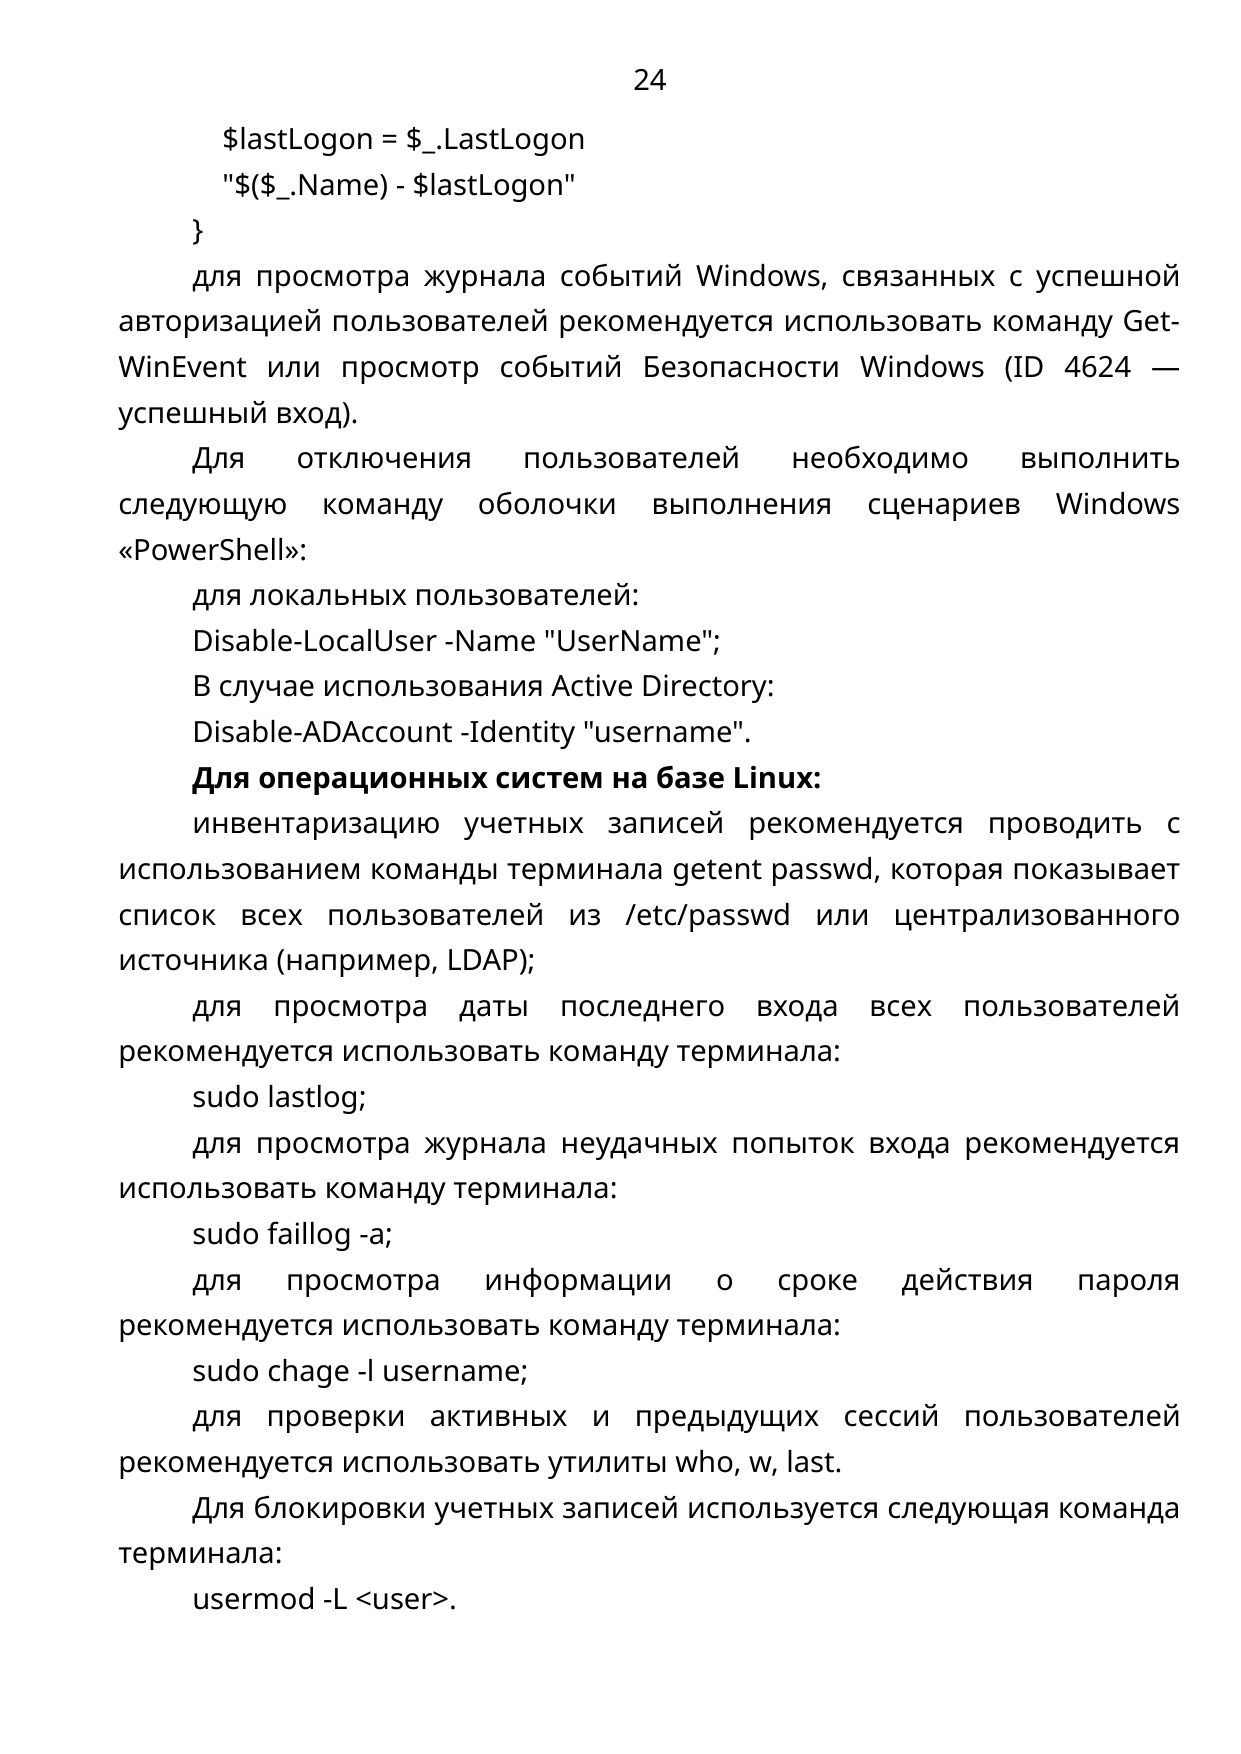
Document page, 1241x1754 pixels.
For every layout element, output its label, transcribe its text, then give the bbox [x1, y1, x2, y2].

text для просмотра журнала неудачных попыток входа рекомендуется использовать команду терминала: [118, 1122, 1181, 1207]
text для проверки активных и предыдущих сессий пользователей рекомендуется использовать утилиты who, w, last. [118, 1396, 1181, 1481]
text sudo faillog -a; [118, 1213, 1181, 1253]
text sudo chage -l username; [118, 1350, 1181, 1390]
text sudo lastlog; [118, 1076, 1181, 1116]
text } [118, 209, 1181, 249]
text Для отключения пользователей необходимо выполнить следующую команду оболочки выполнения сценариев Windows «PowerShell»: [118, 437, 1181, 568]
text "$($_.Name) - $lastLogon" [118, 164, 1181, 203]
text Для операционных систем на базе Linux: [118, 757, 1181, 797]
text для локальных пользователей: [118, 574, 1181, 614]
text инвентаризацию учетных записей рекомендуется проводить с использованием команды терминала getent passwd, которая показывает список всех пользователей из /etc/passwd или централизованного источника (например, LDAP); [118, 802, 1181, 979]
text usermod -L <user>. [118, 1578, 1181, 1618]
text В случае использования Active Directory: [118, 666, 1181, 705]
text для просмотра журнала событий Windows, связанных с успешной авторизацией пользователей рекомендуется использовать команду Get-WinEvent или просмотр событий Безопасности Windows (ID 4624 — успешный вход). [118, 255, 1181, 432]
text Disable-ADAccount -Identity "username". [118, 711, 1181, 751]
text $lastLogon = $_.LastLogon [118, 118, 1181, 158]
text для просмотра информации о сроке действия пароля рекомендуется использовать команду терминала: [118, 1259, 1181, 1344]
text Для блокировки учетных записей используется следующая команда терминала: [118, 1487, 1181, 1572]
text для просмотра даты последнего входа всех пользователей рекомендуется использовать команду терминала: [118, 985, 1181, 1070]
text Disable-LocalUser -Name "UserName"; [118, 620, 1181, 660]
